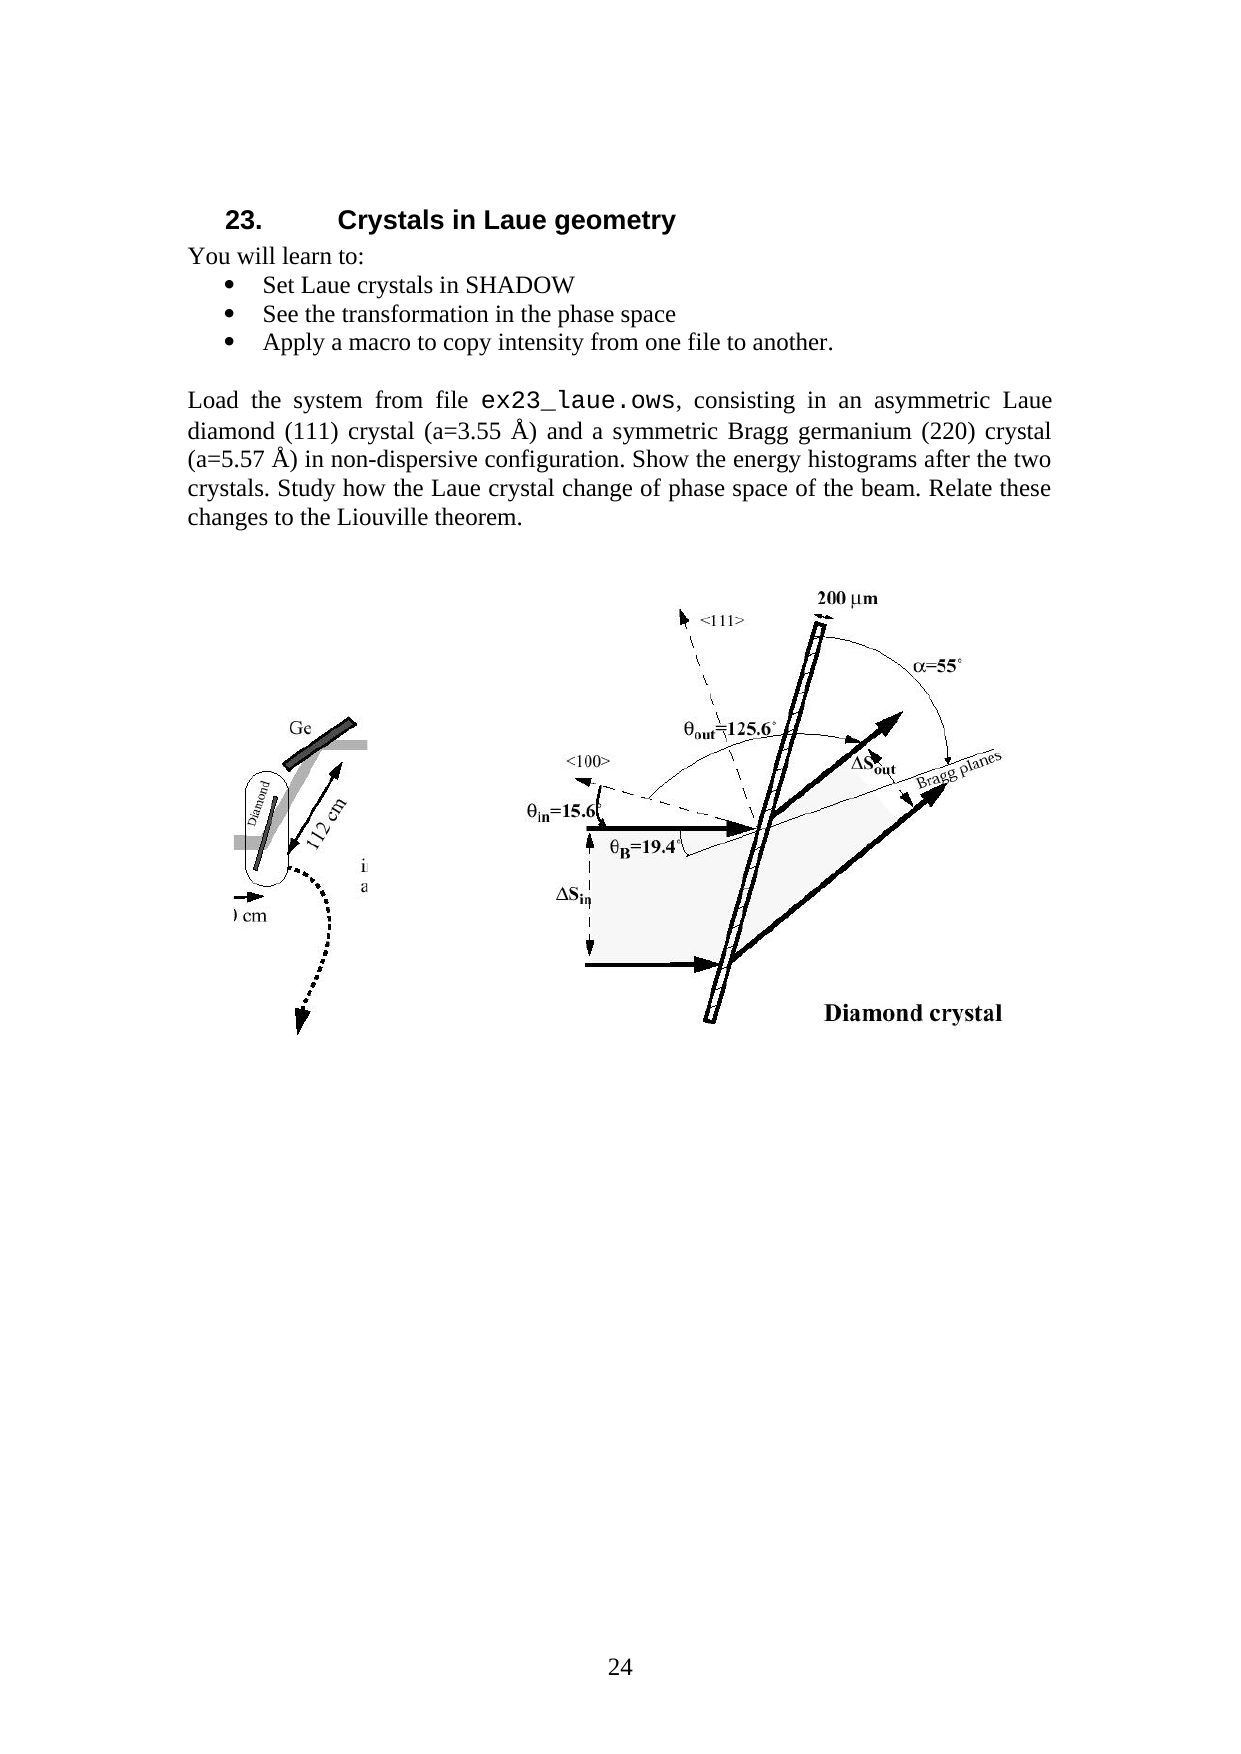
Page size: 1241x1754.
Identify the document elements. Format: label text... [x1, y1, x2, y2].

text Load the system from file ex23_laue.ows, consisting in an asymmetric Laue diamond (111) crystal (a=3.55 Å) and a symmetric Bragg germanium (220) crystal (a=5.57 Å) in non-dispersive configuration. Show the energy histograms after the two crystals. Study how the Laue crystal change of phase space of the beam. Relate these changes to the Liouville theorem. [187, 385, 1053, 531]
picture [524, 559, 1007, 1038]
list Set Laue crystals in SHADOW [225, 270, 1053, 299]
list Apply a macro to copy intensity from one file to another. [225, 327, 1053, 356]
list See the transformation in the phase space [225, 299, 1053, 327]
text You will learn to: [187, 241, 1053, 270]
picture [233, 671, 368, 1038]
subtitle Crystals in Laue geometry [225, 204, 1053, 235]
